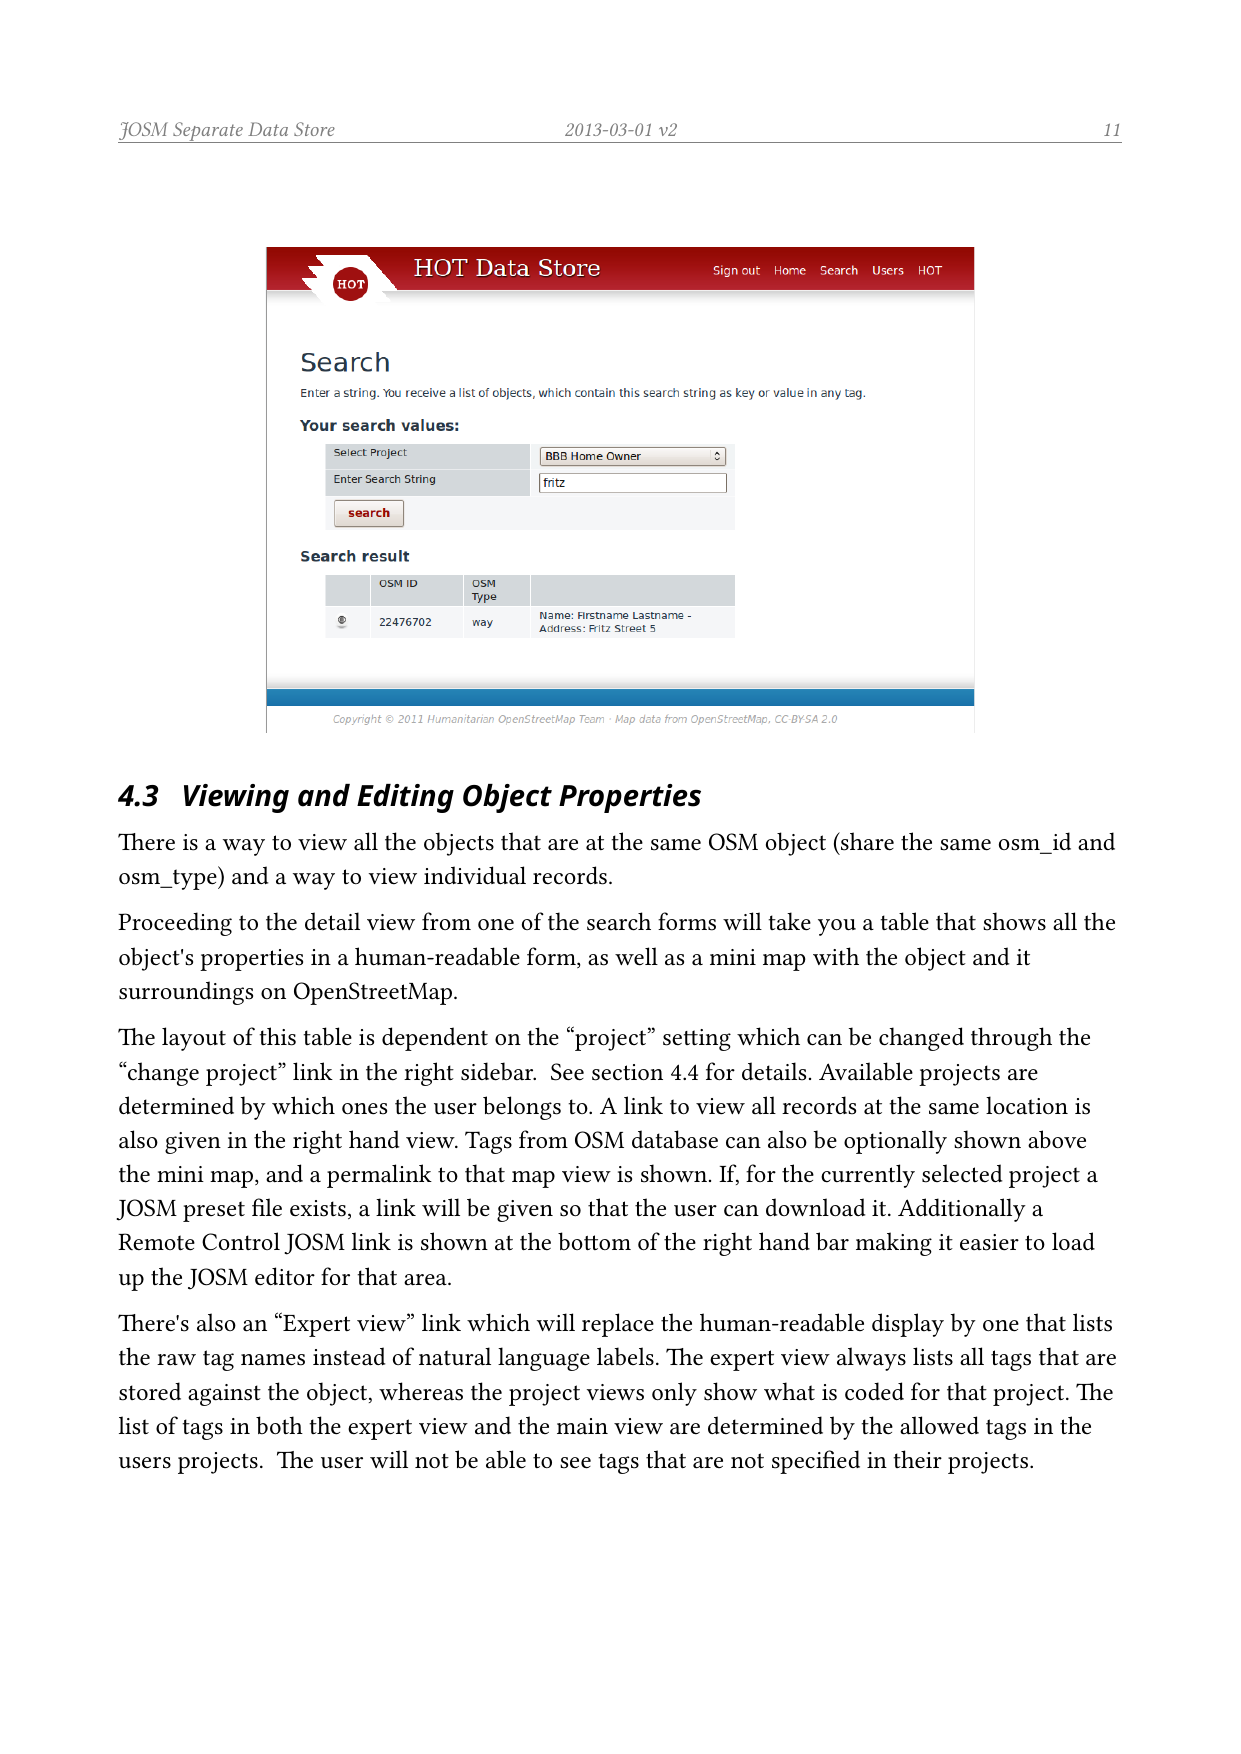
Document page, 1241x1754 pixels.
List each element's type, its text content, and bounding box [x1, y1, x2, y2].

text There is a way to view all the objects that are at the same OSM object (share the same osm_id and osm_type) and a way to view individual records. [118, 827, 1122, 890]
text Proceeding to the detail view from one of the search forms will take you a table that shows all the object's properties in a human-readable form, as well as a mini map with the object and it surroundings on OpenStreetMap. [118, 908, 1122, 1005]
picture [265, 247, 975, 733]
subtitle Viewing and Editing Object Properties [118, 775, 1122, 815]
text There's also an “Expert view” link which will replace the human-readable display by one that lists the raw tag names instead of natural language labels. The expert view always lists all tags that are stored against the object, whereas the project views only show what is coded for that project. The list of tags in both the expert view and the main view are determined by the allowed tags in the users projects. The user will not be able to see tags that are not specified in their projects. [118, 1309, 1122, 1474]
text The layout of this table is dependent on the “project” setting which can be changed through the “change project” link in the right sidebar. See section 4.4 for details. Available projects are determined by which ones the user belongs to. A link to view all records at the same location is also given in the right hand view. Tags from OSM database can also be optionally shown above the mini map, and a permalink to that map view is shown. If, for the currently selected project a JOSM preset file exists, a link will be given so that the user can download it. Additionally a Remote Control JOSM link is shown at the bottom of the right hand bar making it easier to load up the JOSM editor for that area. [118, 1023, 1122, 1291]
